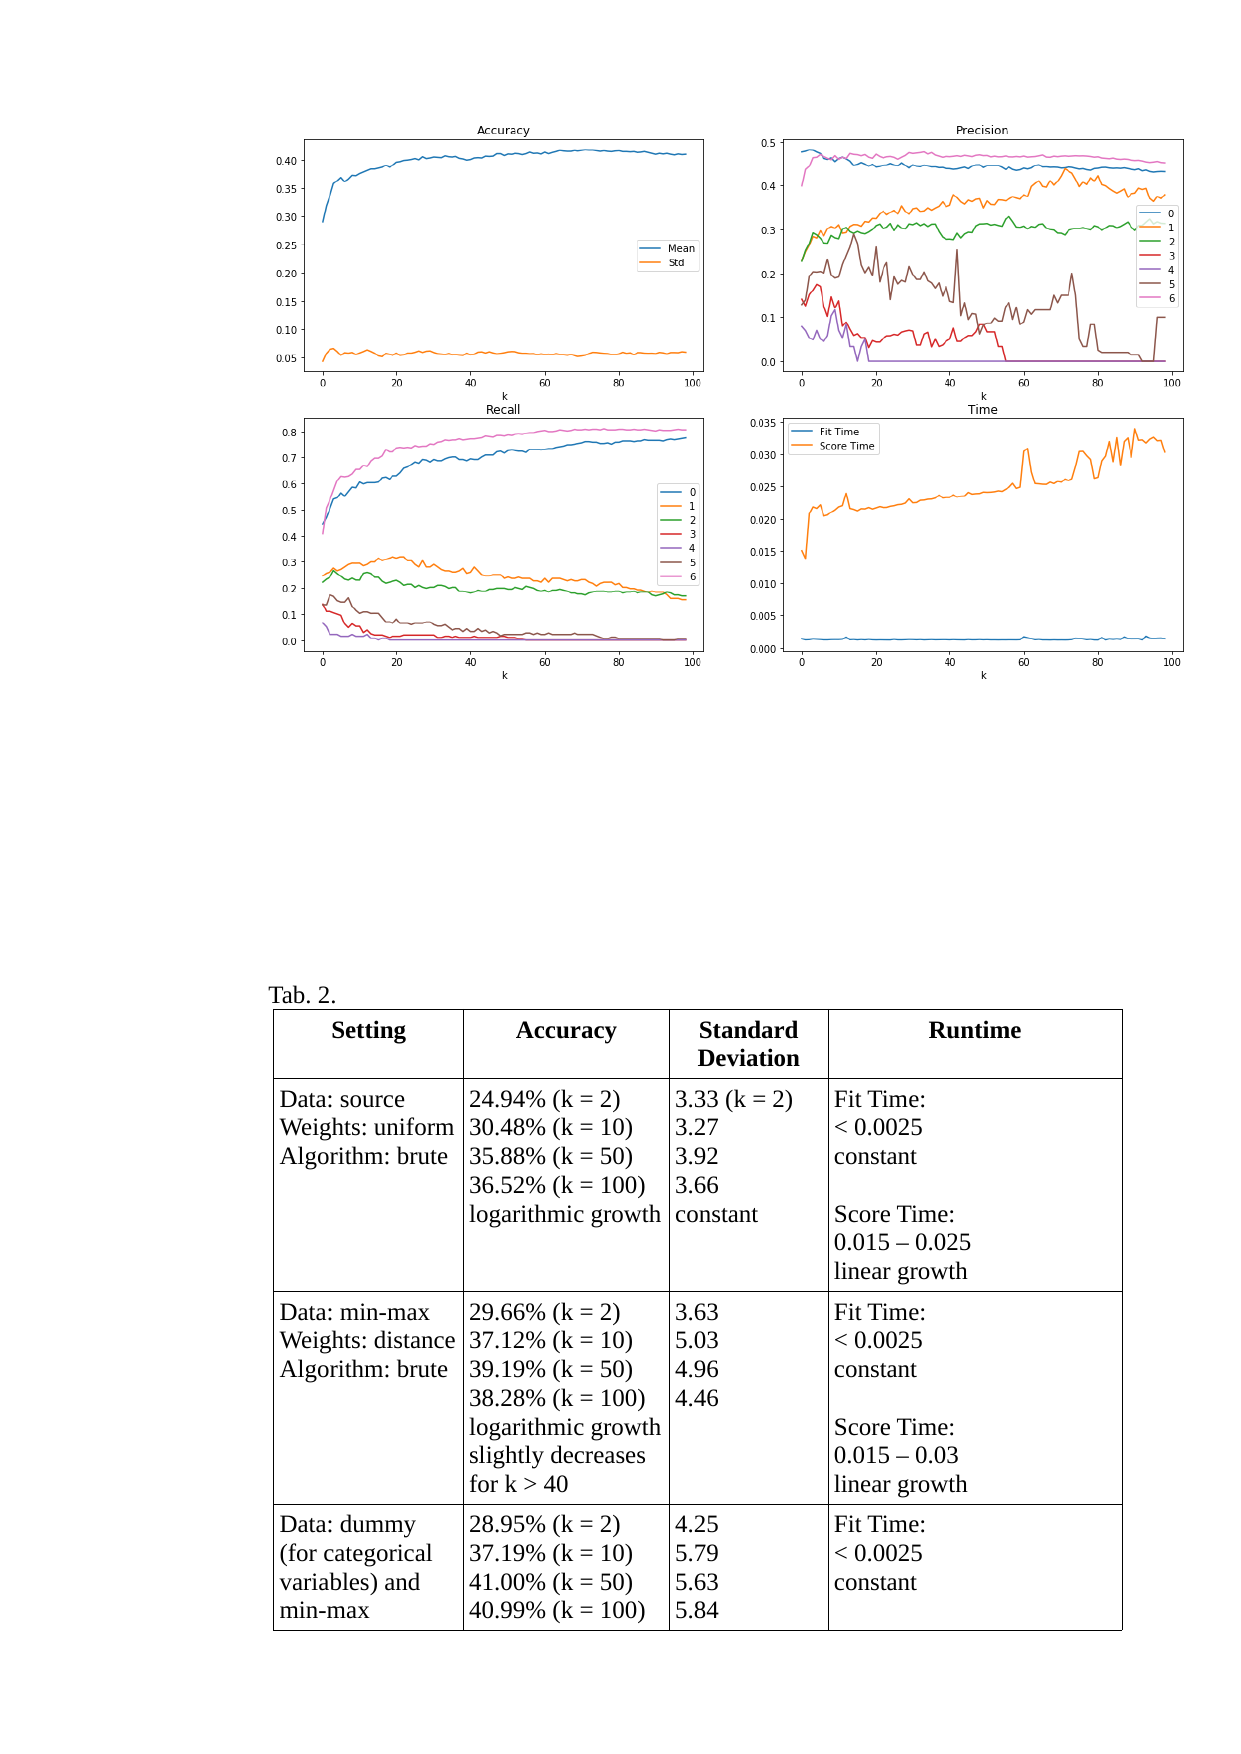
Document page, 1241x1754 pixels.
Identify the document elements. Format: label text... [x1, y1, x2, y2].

table_cell 24.94% (k = 2) 30.48% (k = 10) 35.88% (k = 50) 36.52% (k = 100) logarithmic growth [464, 1079, 669, 1291]
table_cell 3.33 (k = 2) 3.27 3.92 3.66 constant [670, 1079, 828, 1291]
table_cell Fit Time: < 0.0025 constant Score Time: 0.015 – 0.025 linear growth [829, 1079, 1122, 1291]
table_cell Fit Time: < 0.0025 constant [829, 1505, 1122, 1630]
table_cell 29.66% (k = 2) 37.12% (k = 10) 39.19% (k = 50) 38.28% (k = 100) logarithmic growth slightly decreases for k > 40 [464, 1292, 669, 1503]
list Tab. 2. [231, 980, 1122, 1009]
table_cell Fit Time: < 0.0025 constant Score Time: 0.015 – 0.03 linear growth [829, 1292, 1122, 1503]
table_cell Data: source Weights: uniform Algorithm: brute [274, 1079, 463, 1291]
table_cell 4.25 5.79 5.63 5.84 [670, 1505, 828, 1630]
table_header Runtime [829, 1010, 1122, 1078]
table_cell 28.95% (k = 2) 37.19% (k = 10) 41.00% (k = 50) 40.99% (k = 100) [464, 1505, 669, 1630]
table_header Setting [274, 1010, 463, 1078]
picture [268, 118, 1192, 686]
table_cell Data: dummy (for categorical variables) and min-max [274, 1505, 463, 1630]
table_header Standard Deviation [670, 1010, 828, 1078]
table_cell Data: min-max Weights: distance Algorithm: brute [274, 1292, 463, 1503]
table_cell 3.63 5.03 4.96 4.46 [670, 1292, 828, 1503]
table_header Accuracy [464, 1010, 669, 1078]
